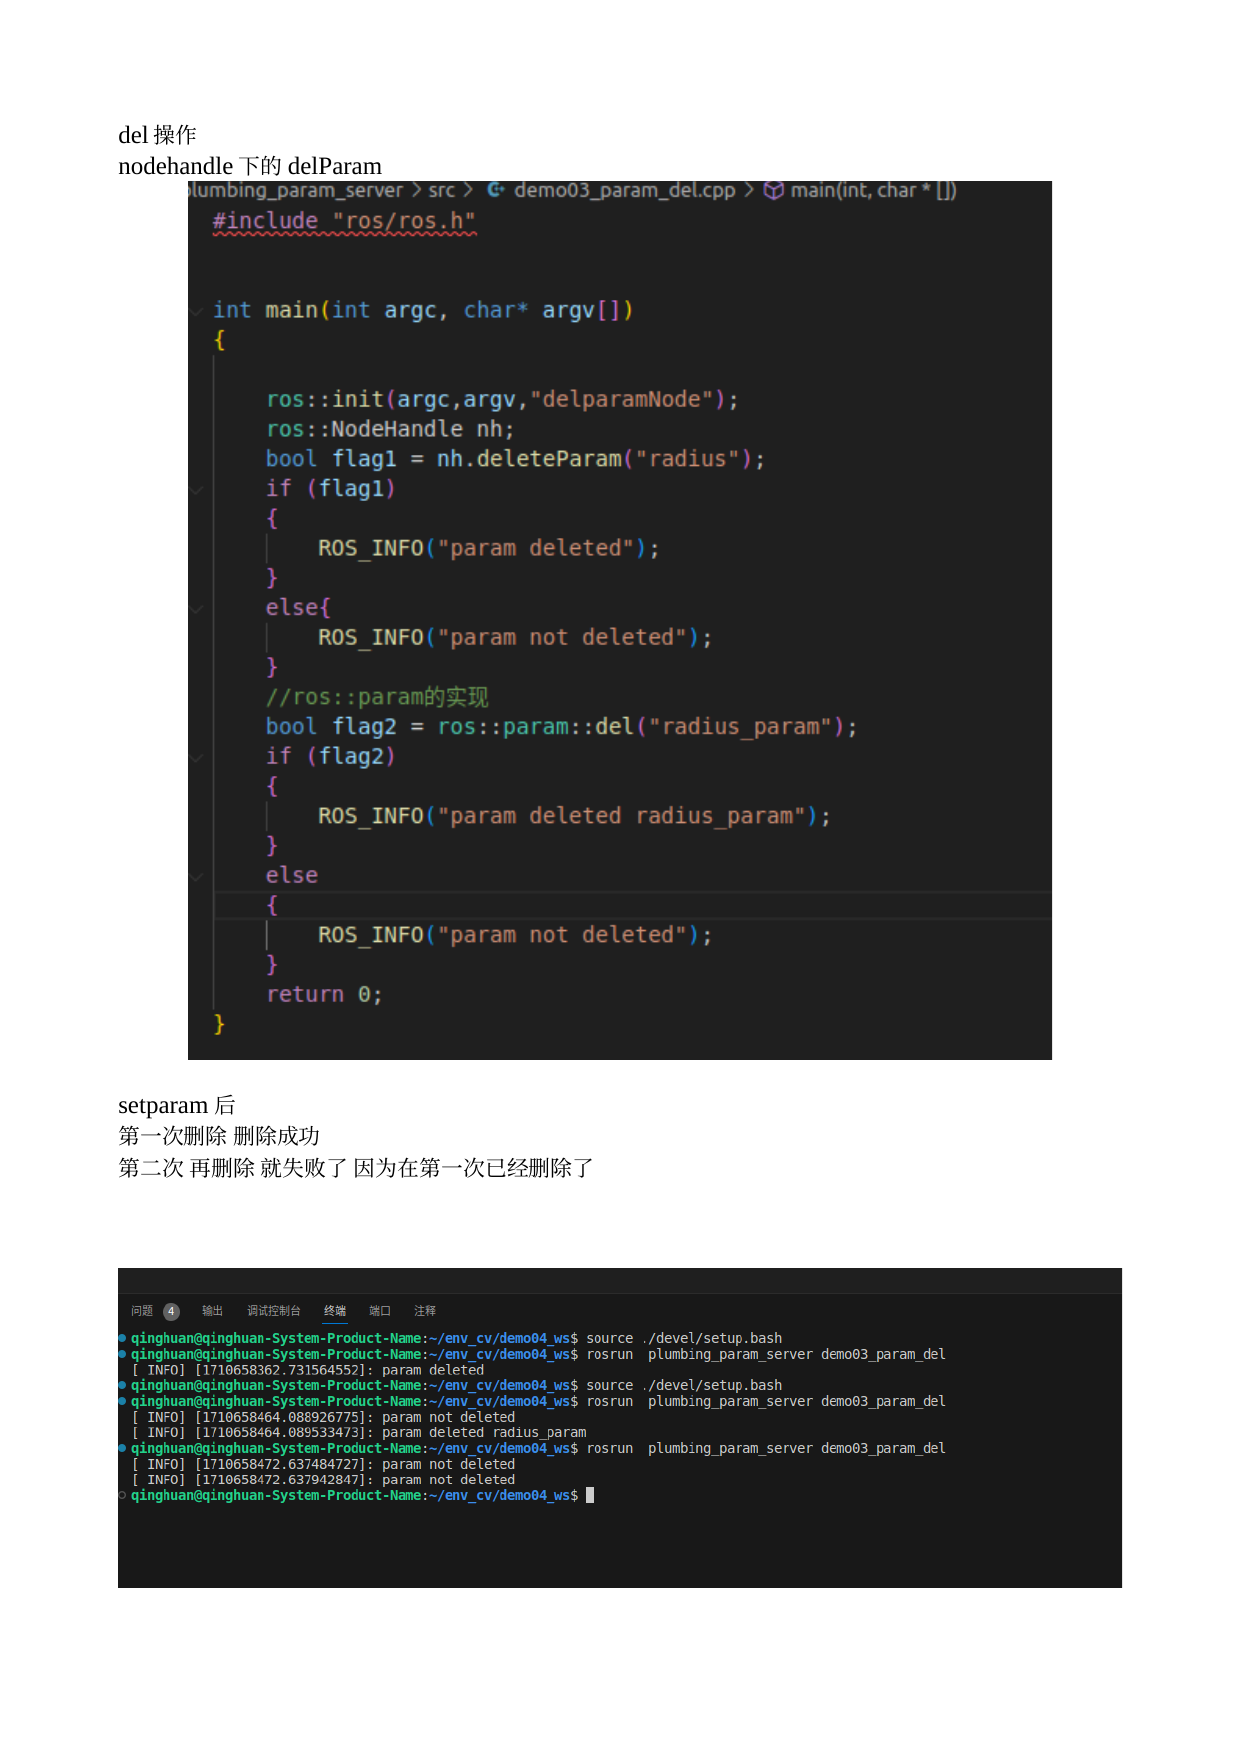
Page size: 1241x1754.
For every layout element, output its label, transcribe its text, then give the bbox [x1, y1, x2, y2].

picture [118, 1268, 1123, 1588]
text nodehandle下的 delParam [118, 149, 1122, 181]
text setparam 后 [118, 1088, 1122, 1119]
picture [188, 181, 1053, 1060]
text 第一次删除 删除成功 [118, 1119, 1122, 1151]
text del操作 [118, 118, 1122, 149]
text 第二次 再删除 就失败了 因为在第一次已经删除了 [118, 1151, 1122, 1182]
